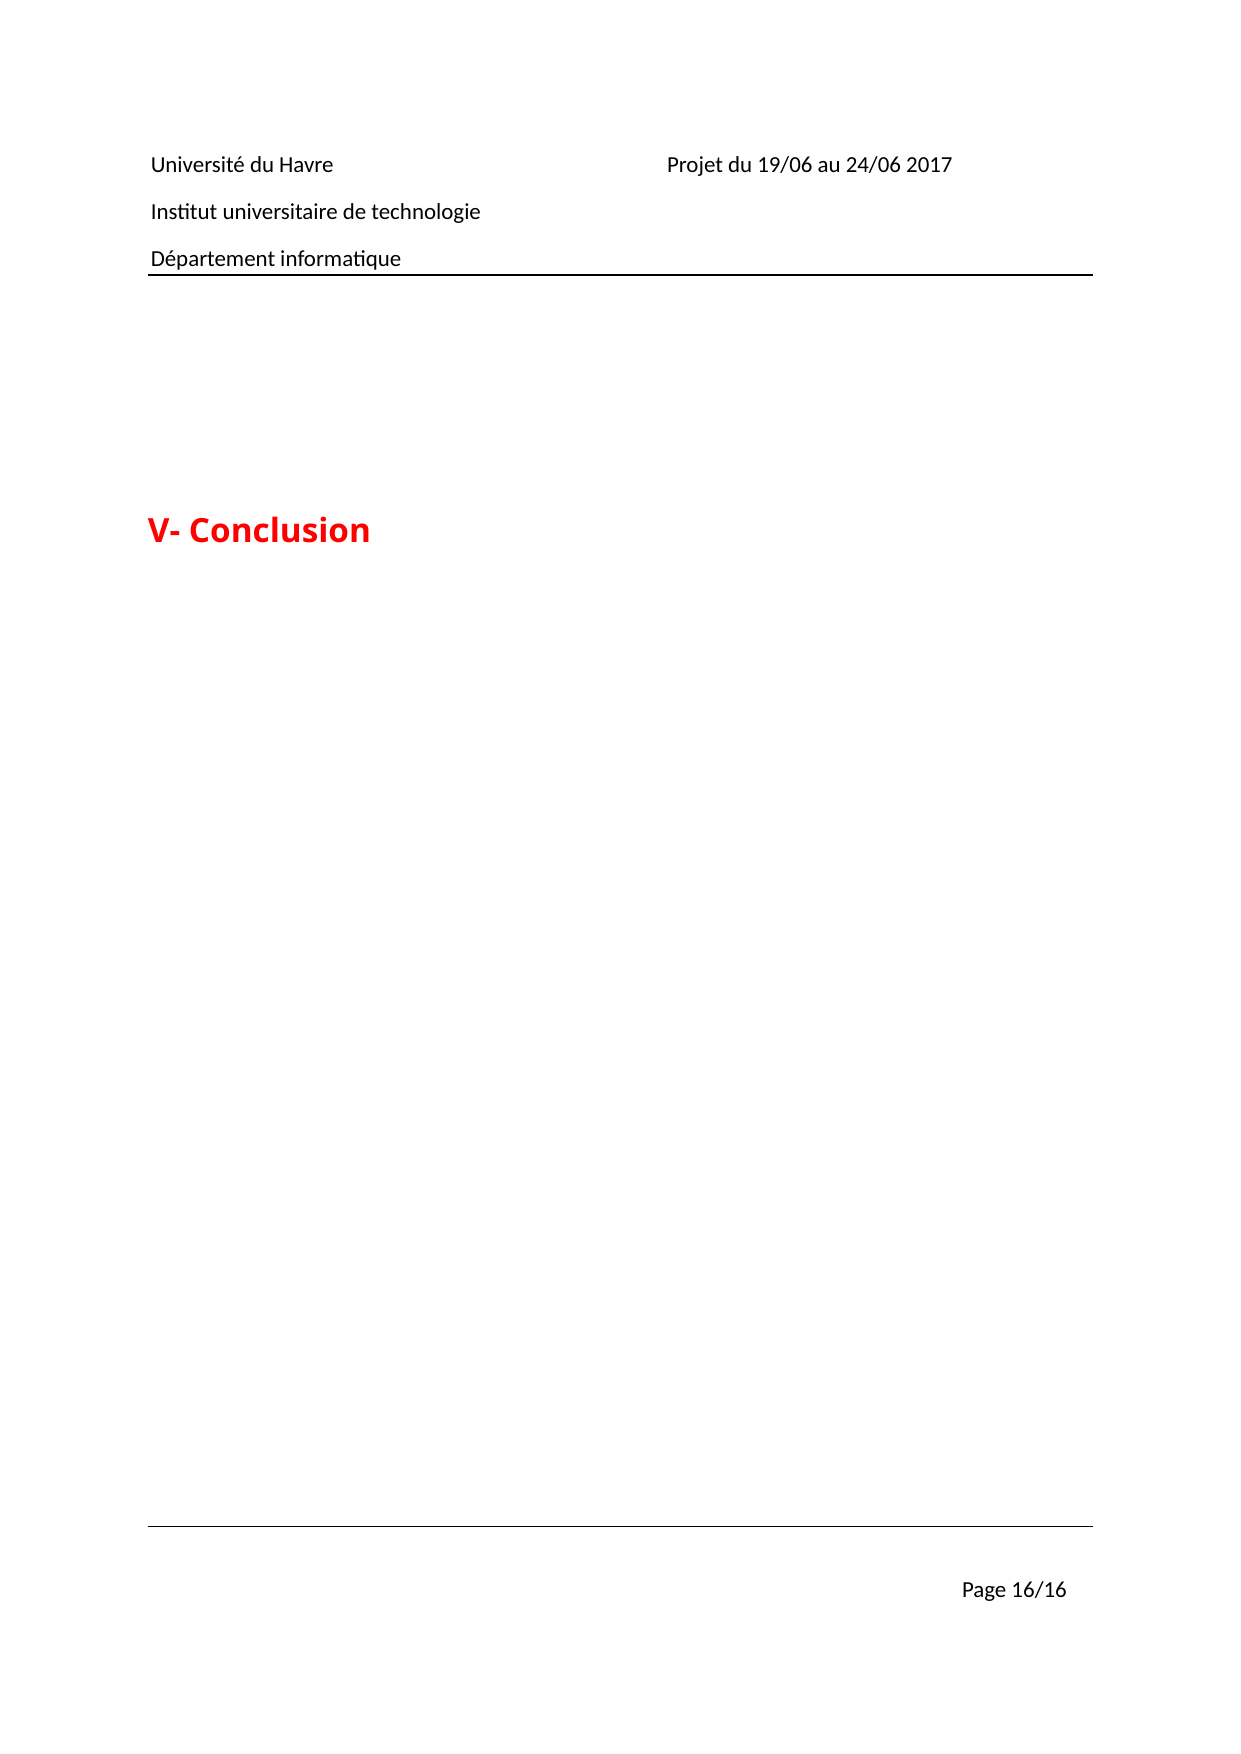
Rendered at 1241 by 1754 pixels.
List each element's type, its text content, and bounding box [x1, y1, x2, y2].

subtitle V- Conclusion [148, 507, 1093, 553]
